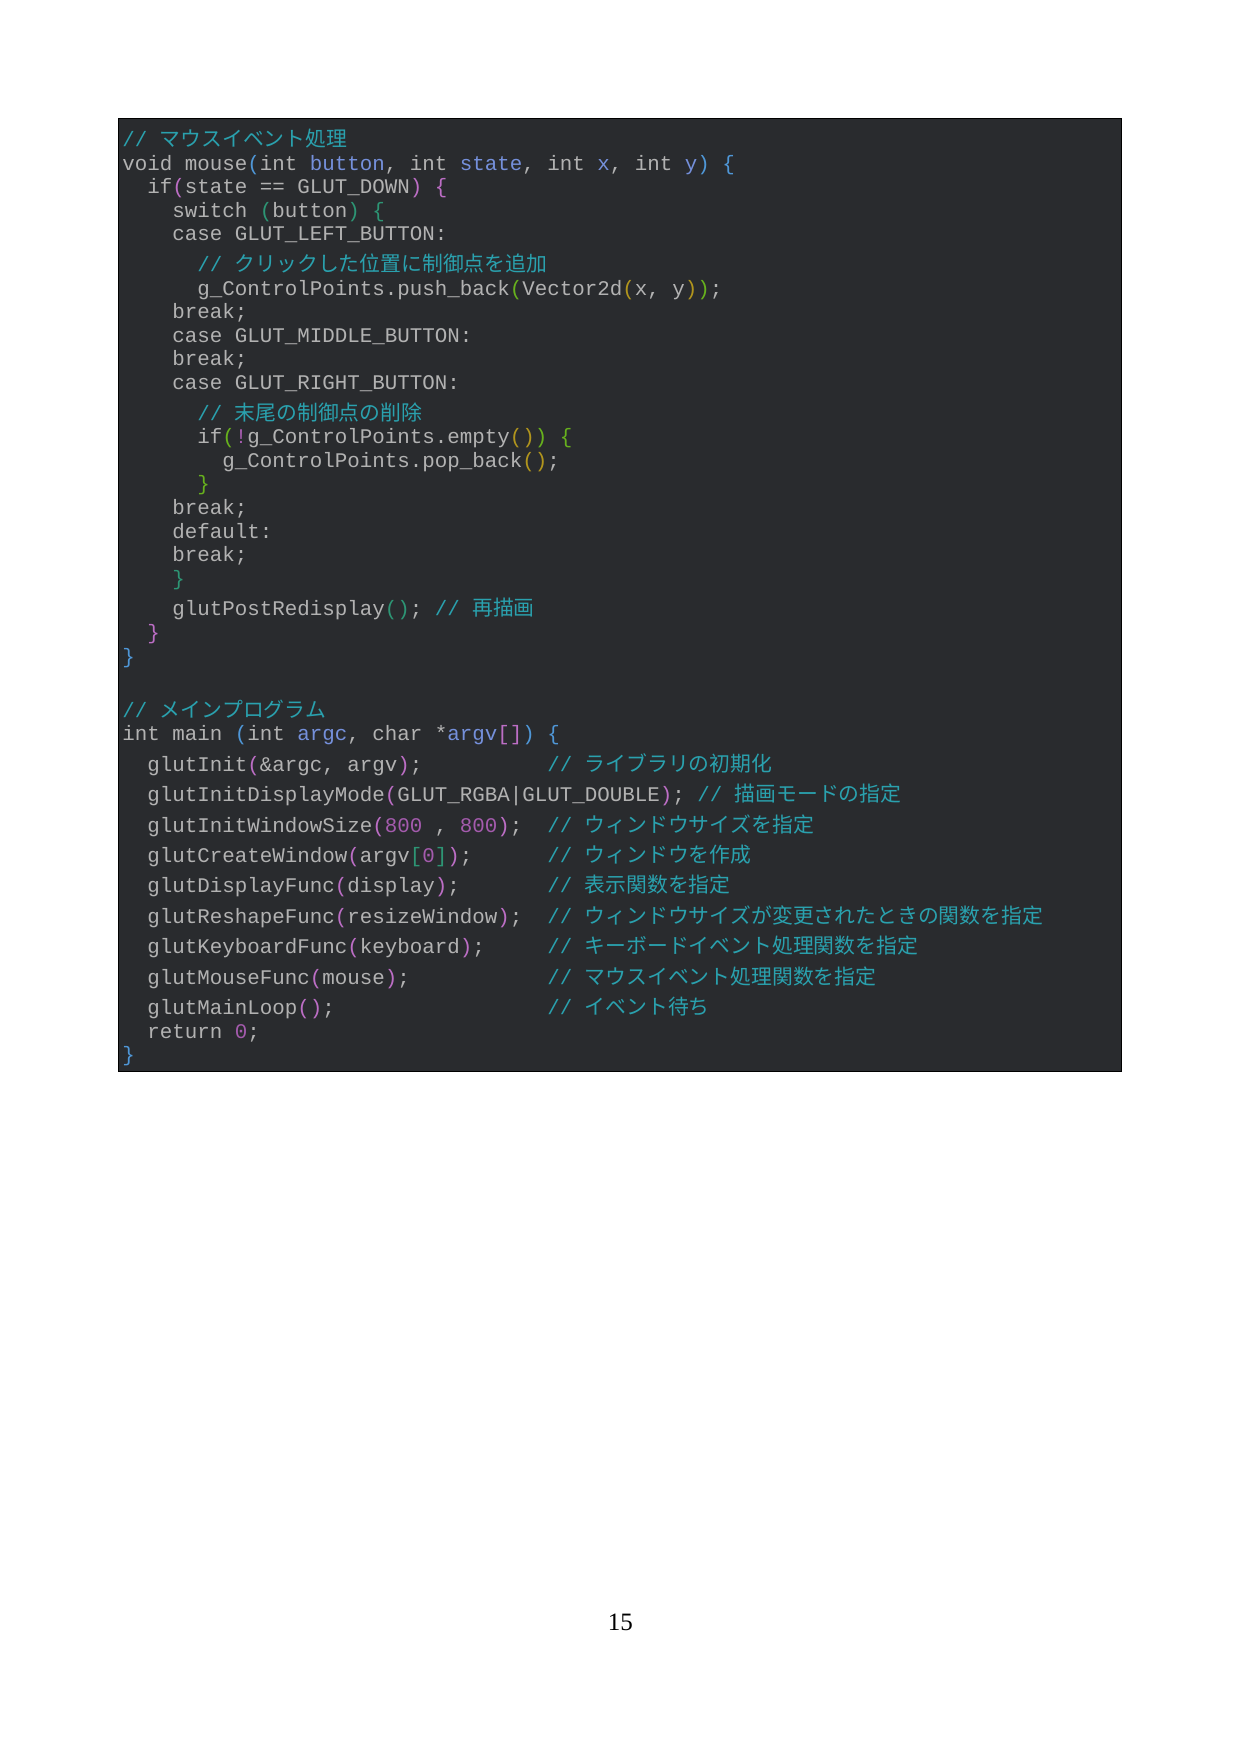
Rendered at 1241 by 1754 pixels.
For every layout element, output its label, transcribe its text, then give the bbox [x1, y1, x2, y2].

text break; [119, 297, 1121, 321]
text glutInitWindowSize(800 , 800); // ウィンドウサイズを指定 [119, 804, 1121, 834]
text glutMainLoop(); // イベント待ち [119, 986, 1121, 1017]
text // メインプログラム [119, 689, 1121, 719]
text break; [119, 493, 1121, 517]
text g_ControlPoints.pop_back(); [119, 446, 1121, 469]
text case GLUT_MIDDLE_BUTTON: [119, 321, 1121, 344]
text // 末尾の制御点の削除 [119, 392, 1121, 422]
text glutPostRedisplay(); // 再描画 [119, 588, 1121, 618]
text glutKeyboardFunc(keyboard); // キーボードイベント処理関数を指定 [119, 926, 1121, 956]
text glutInitDisplayMode(GLUT_RGBA|GLUT_DOUBLE); // 描画モードの指定 [119, 773, 1121, 804]
text switch (button) { [119, 196, 1121, 219]
text glutMouseFunc(mouse); // マウスイベント処理関数を指定 [119, 956, 1121, 986]
text break; [119, 540, 1121, 564]
text } [119, 564, 1121, 588]
text default: [119, 517, 1121, 540]
text if(!g_ControlPoints.empty()) { [119, 422, 1121, 446]
text } [119, 469, 1121, 493]
text return 0; [119, 1017, 1121, 1041]
text // クリックした位置に制御点を追加 [119, 243, 1121, 273]
text glutInit(&argc, argv); // ライブラリの初期化 [119, 743, 1121, 773]
text void mouse(int button, int state, int x, int y) { [119, 148, 1121, 172]
text glutReshapeFunc(resizeWindow); // ウィンドウサイズが変更されたときの関数を指定 [119, 895, 1121, 926]
text } [119, 618, 1121, 642]
text if(state == GLUT_DOWN) { [119, 172, 1121, 196]
text // マウスイベント処理 [119, 119, 1121, 148]
text int main (int argc, char *argv[]) { [119, 719, 1121, 743]
text } [119, 642, 1121, 665]
text case GLUT_LEFT_BUTTON: [119, 219, 1121, 243]
text case GLUT_RIGHT_BUTTON: [119, 368, 1121, 392]
text break; [119, 344, 1121, 368]
text } [119, 1041, 1121, 1071]
text glutDisplayFunc(display); // 表示関数を指定 [119, 865, 1121, 895]
text glutCreateWindow(argv[0]); // ウィンドウを作成 [119, 834, 1121, 865]
text g_ControlPoints.push_back(Vector2d(x, y)); [119, 273, 1121, 297]
